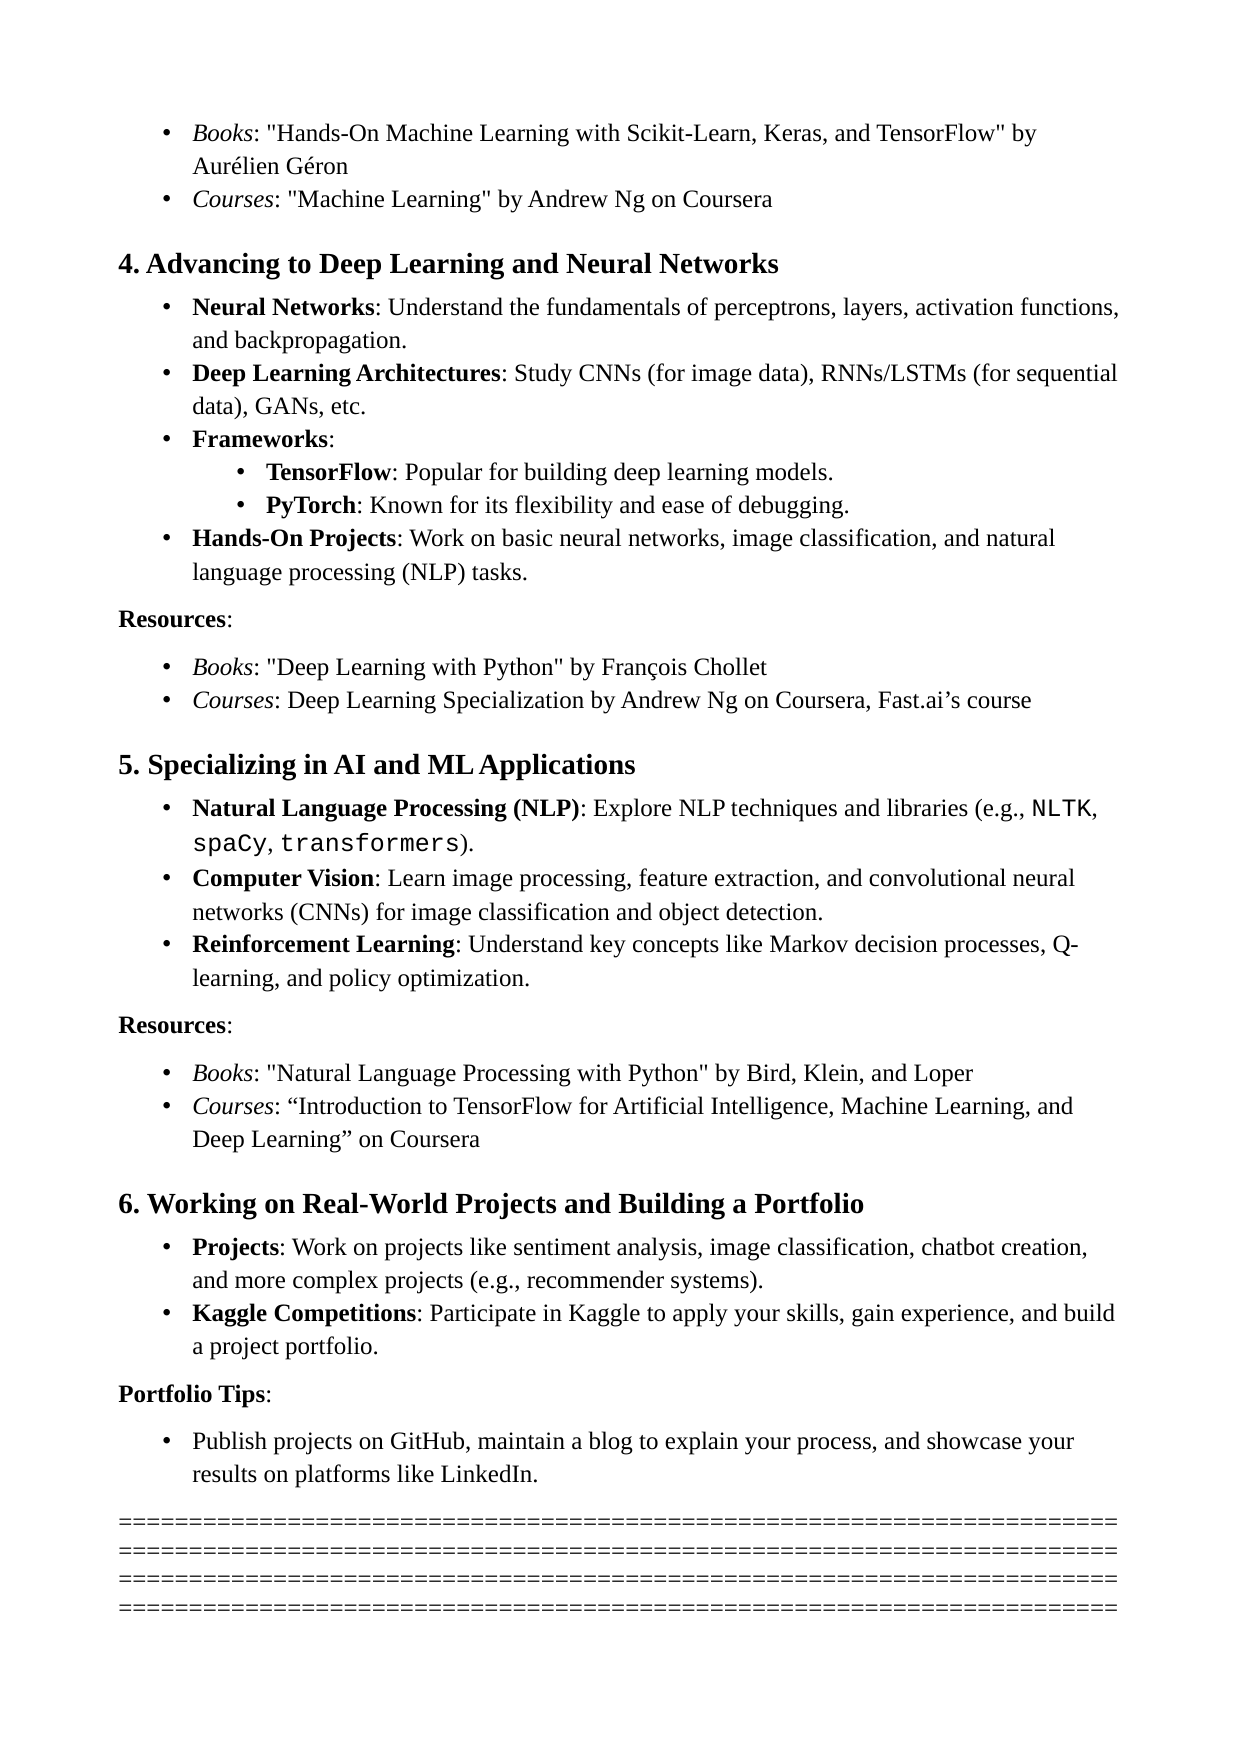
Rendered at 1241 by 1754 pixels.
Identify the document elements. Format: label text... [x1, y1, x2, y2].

list Courses: “Introduction to TensorFlow for Artificial Intelligence, Machine Learning, and Deep Learning” on Coursera [162, 1091, 1122, 1153]
list Courses: Deep Learning Specialization by Andrew Ng on Coursera, Fast.ai’s course [162, 685, 1122, 713]
list Books: "Deep Learning with Python" by François Chollet [162, 652, 1122, 681]
list Publish projects on GitHub, maintain a blog to explain your process, and showcase your results on platforms like LinkedIn. [162, 1426, 1122, 1488]
list Deep Learning Architectures: Study CNNs (for image data), RNNs/LSTMs (for sequential data), GANs, etc. [162, 358, 1122, 420]
list Natural Language Processing (NLP): Explore NLP techniques and libraries (e.g., NLTK, spaCy, transformers). [162, 793, 1122, 859]
subtitle 6. Working on Real-World Projects and Building a Portfolio [118, 1186, 1122, 1219]
list Neural Networks: Understand the fundamentals of perceptrons, layers, activation functions, and backpropagation. [162, 292, 1122, 354]
list Kaggle Competitions: Participate in Kaggle to apply your skills, gain experience, and build a project portfolio. [162, 1298, 1122, 1360]
list Hands-On Projects: Work on basic neural networks, image classification, and natural language processing (NLP) tasks. [162, 523, 1122, 585]
list Courses: "Machine Learning" by Andrew Ng on Coursera [162, 184, 1122, 213]
list Books: "Natural Language Processing with Python" by Bird, Klein, and Loper [162, 1058, 1122, 1087]
subtitle 5. Specializing in AI and ML Applications [118, 747, 1122, 781]
text Resources: [118, 604, 1122, 633]
text Resources: [118, 1010, 1122, 1039]
list PyTorch: Known for its flexibility and ease of debugging. [236, 491, 1122, 519]
text ============================================================================================================================================================================================================================================================================================ [118, 1507, 1122, 1622]
list Reinforcement Learning: Understand key concepts like Markov decision processes, Q-learning, and policy optimization. [162, 929, 1122, 991]
list Frameworks: [162, 424, 1122, 453]
list Projects: Work on projects like sentiment analysis, image classification, chatbot creation, and more complex projects (e.g., recommender systems). [162, 1232, 1122, 1294]
subtitle 4. Advancing to Deep Learning and Neural Networks [118, 246, 1122, 280]
text Portfolio Tips: [118, 1379, 1122, 1407]
list Computer Vision: Learn image processing, feature extraction, and convolutional neural networks (CNNs) for image classification and object detection. [162, 863, 1122, 925]
list Books: "Hands-On Machine Learning with Scikit-Learn, Keras, and TensorFlow" by Aurélien Géron [162, 118, 1122, 180]
list TensorFlow: Popular for building deep learning models. [236, 457, 1122, 486]
